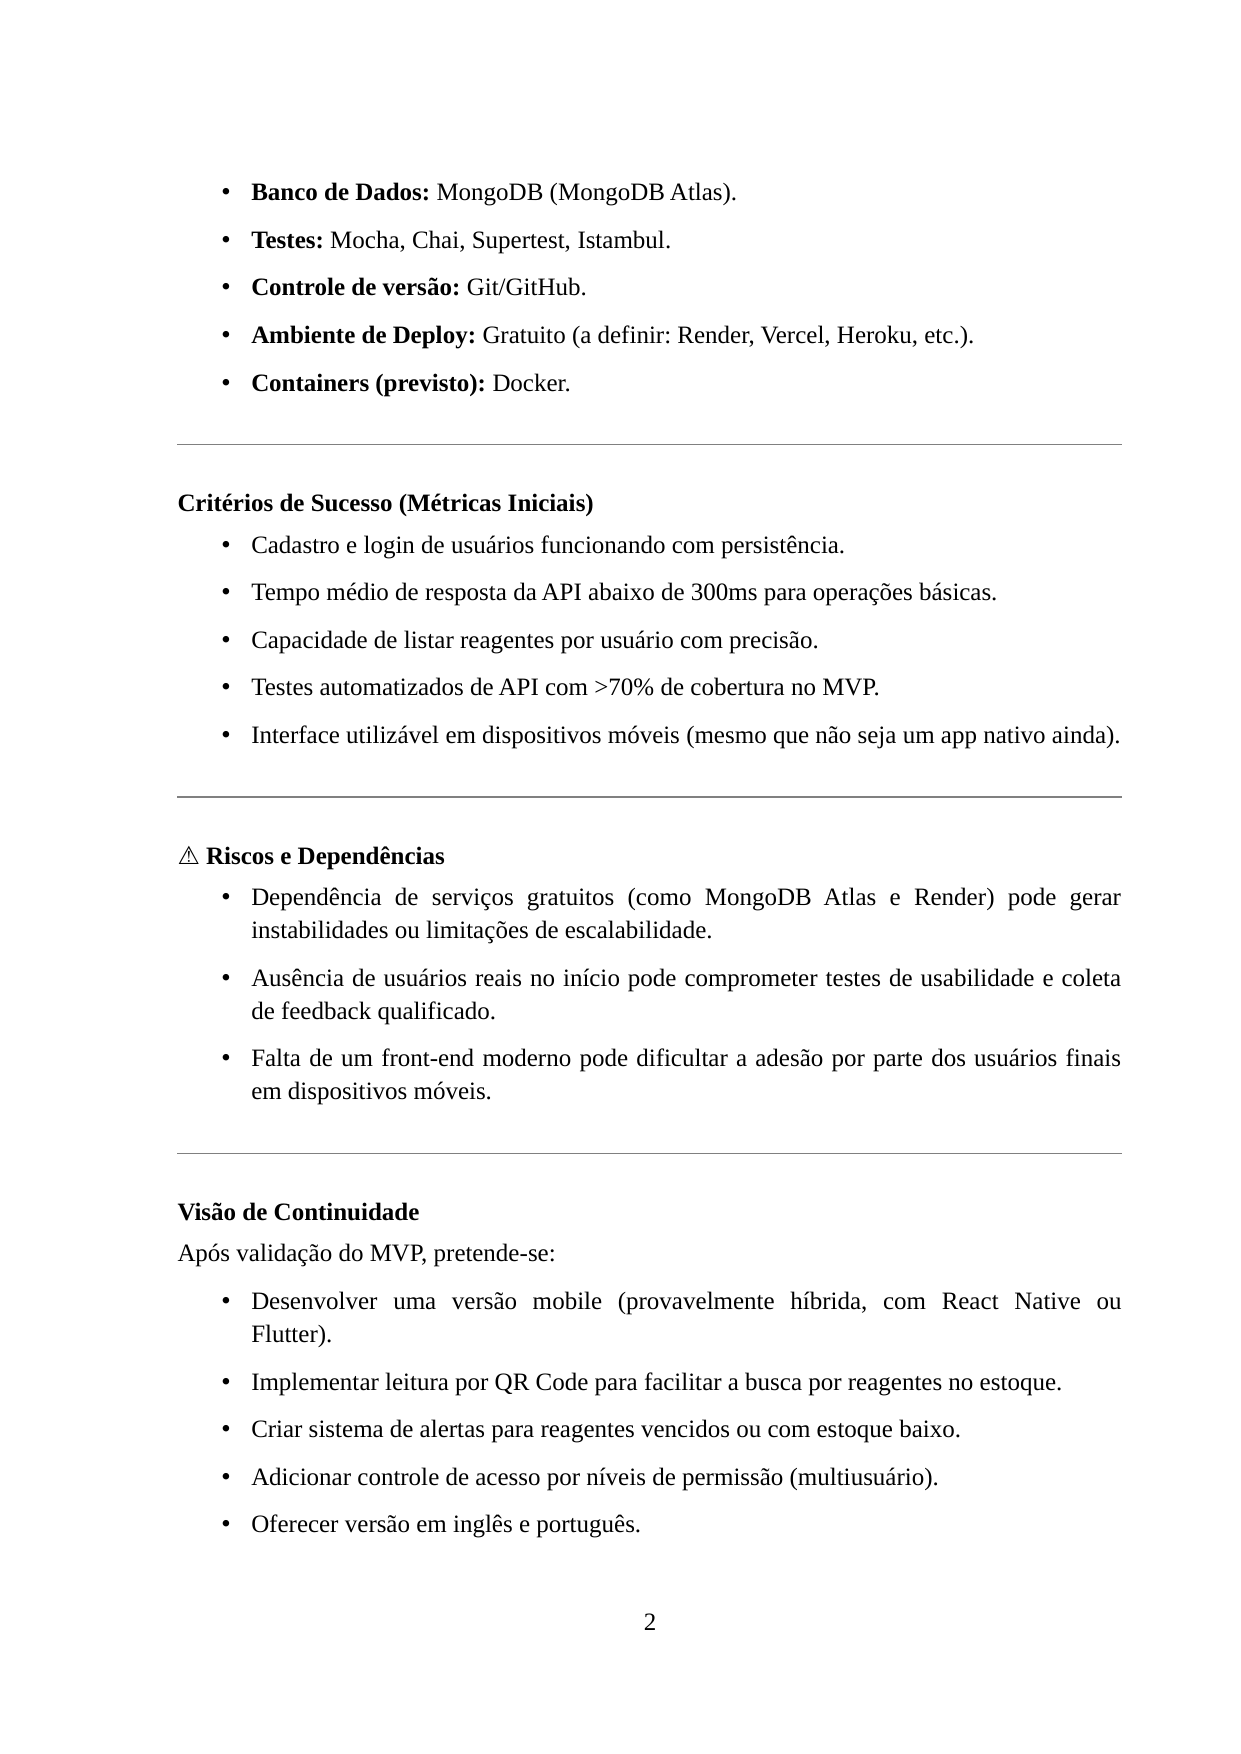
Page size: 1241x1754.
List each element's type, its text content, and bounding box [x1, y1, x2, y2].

list Dependência de serviços gratuitos (como MongoDB Atlas e Render) pode gerar instabilidades ou limitações de escalabilidade. [222, 882, 1122, 944]
list Interface utilizável em dispositivos móveis (mesmo que não seja um app nativo ainda). [222, 720, 1122, 749]
list Ausência de usuários reais no início pode comprometer testes de usabilidade e coleta de feedback qualificado. [222, 963, 1122, 1024]
list Cadastro e login de usuários funcionando com persistência. [222, 530, 1122, 558]
subtitle ⚠️ Riscos e Dependências [177, 841, 1122, 870]
list Falta de um front-end moderno pode dificultar a adesão por parte dos usuários finais em dispositivos móveis. [222, 1043, 1122, 1105]
list Tempo médio de resposta da API abaixo de 300ms para operações básicas. [222, 577, 1122, 606]
list Desenvolver uma versão mobile (provavelmente híbrida, com React Native ou Flutter). [222, 1286, 1122, 1348]
text Após validação do MVP, pretende-se: [177, 1238, 1122, 1267]
list Adicionar controle de acesso por níveis de permissão (multiusuário). [222, 1462, 1122, 1491]
list Banco de Dados: MongoDB (MongoDB Atlas). [222, 177, 1122, 206]
list Implementar leitura por QR Code para facilitar a busca por reagentes no estoque. [222, 1367, 1122, 1396]
list Containers (previsto): Docker. [222, 368, 1122, 396]
list Testes automatizados de API com >70% de cobertura no MVP. [222, 672, 1122, 701]
subtitle Critérios de Sucesso (Métricas Iniciais) [177, 488, 1122, 517]
list Capacidade de listar reagentes por usuário com precisão. [222, 625, 1122, 654]
list Oferecer versão em inglês e português. [222, 1509, 1122, 1538]
list Criar sistema de alertas para reagentes vencidos ou com estoque baixo. [222, 1414, 1122, 1443]
list Testes: Mocha, Chai, Supertest, Istambul. [222, 225, 1122, 253]
list Controle de versão: Git/GitHub. [222, 272, 1122, 301]
list Ambiente de Deploy: Gratuito (a definir: Render, Vercel, Heroku, etc.). [222, 320, 1122, 349]
subtitle Visão de Continuidade [177, 1197, 1122, 1226]
